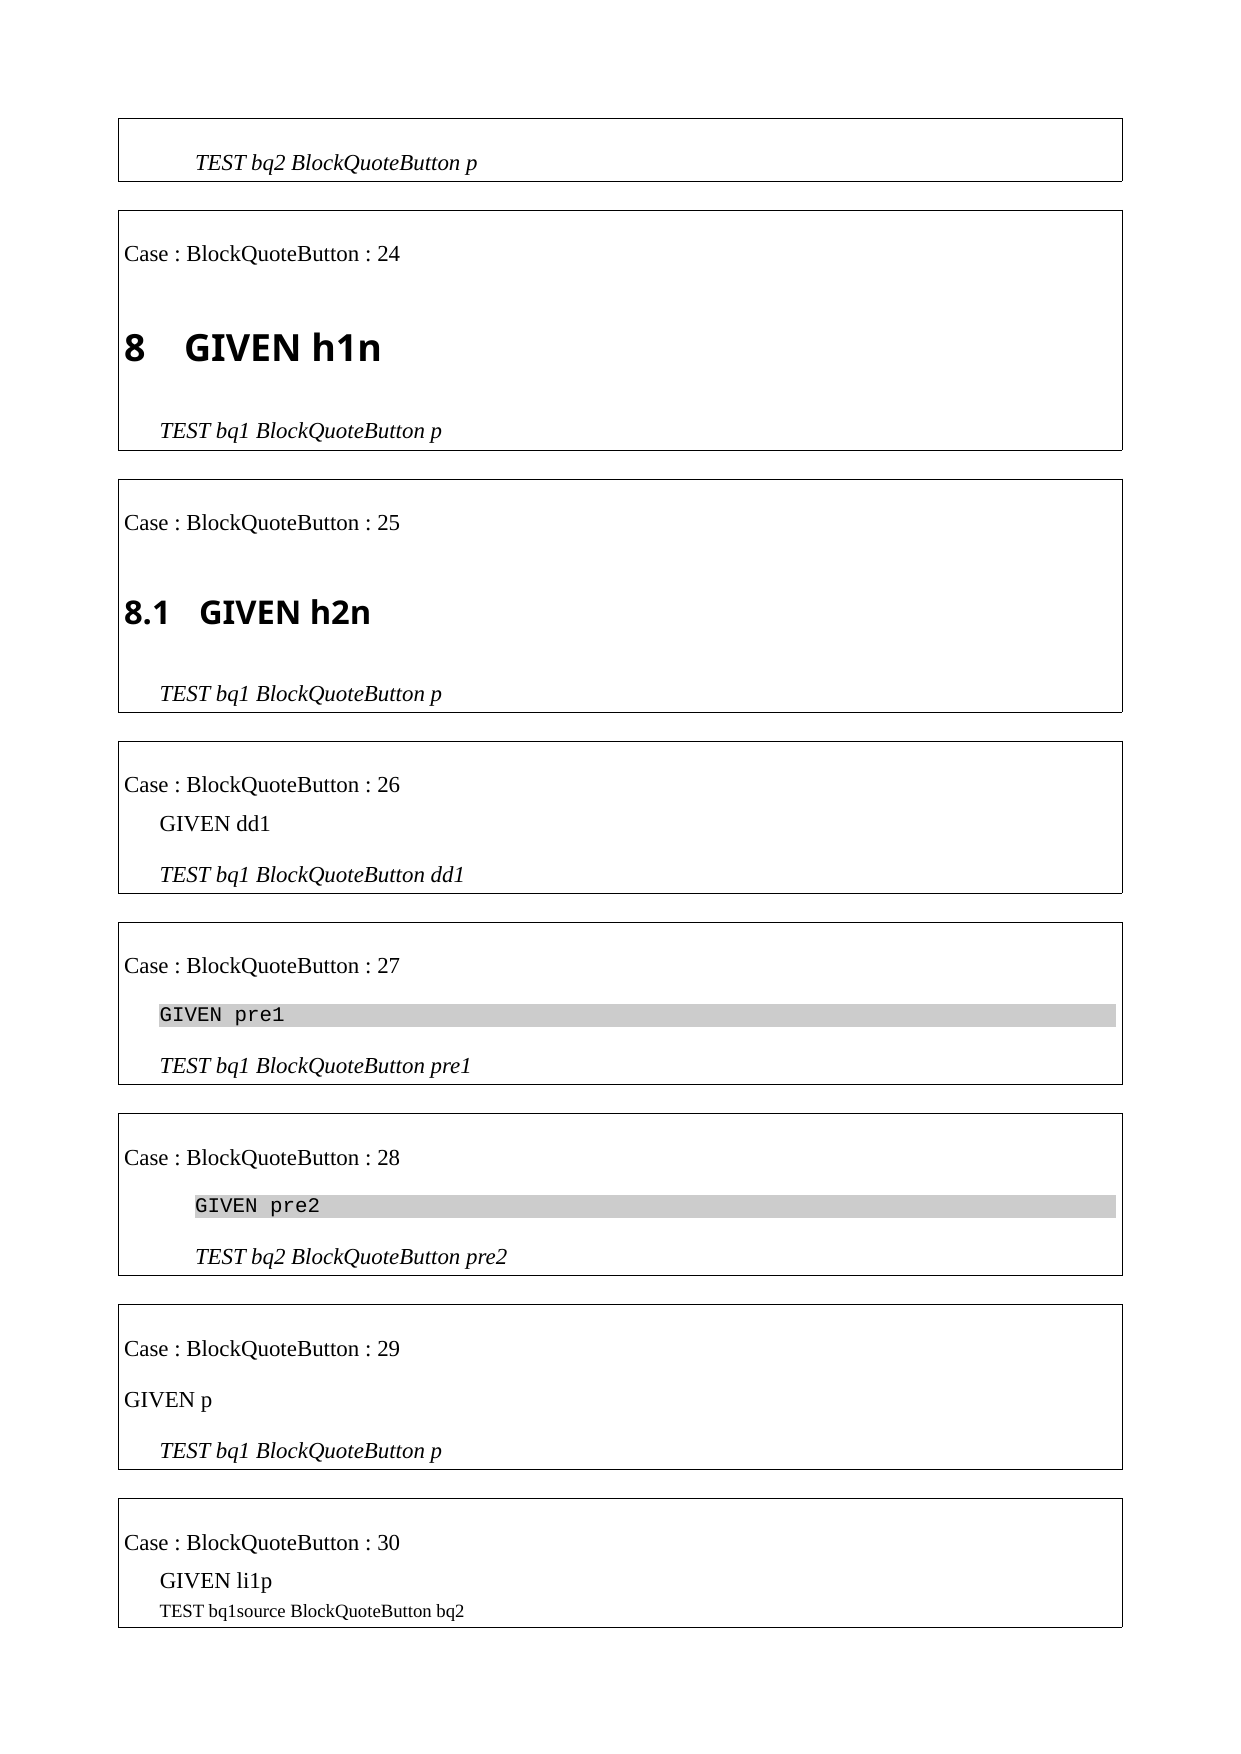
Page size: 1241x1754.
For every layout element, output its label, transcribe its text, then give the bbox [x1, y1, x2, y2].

table_header Case : BlockQuoteButton : 28 GIVEN pre2 TEST bq2 BlockQuoteButton pre2 [119, 1114, 1122, 1275]
table_header Case : BlockQuoteButton : 26 GIVEN dd1 TEST bq1 BlockQuoteButton dd1 [119, 742, 1122, 893]
table_header Case : BlockQuoteButton : 24 GIVEN h1n TEST bq1 BlockQuoteButton p [119, 211, 1122, 449]
table_header Case : BlockQuoteButton : 29 GIVEN p TEST bq1 BlockQuoteButton p [119, 1305, 1122, 1469]
table_header TEST bq2 BlockQuoteButton p [119, 119, 1122, 181]
table_header Case : BlockQuoteButton : 25 GIVEN h2n TEST bq1 BlockQuoteButton p [119, 480, 1122, 712]
table_header Case : BlockQuoteButton : 27 GIVEN pre1 TEST bq1 BlockQuoteButton pre1 [119, 923, 1122, 1084]
table_header Case : BlockQuoteButton : 30 GIVEN li1p TEST bq1source BlockQuoteButton bq2 [119, 1499, 1122, 1627]
